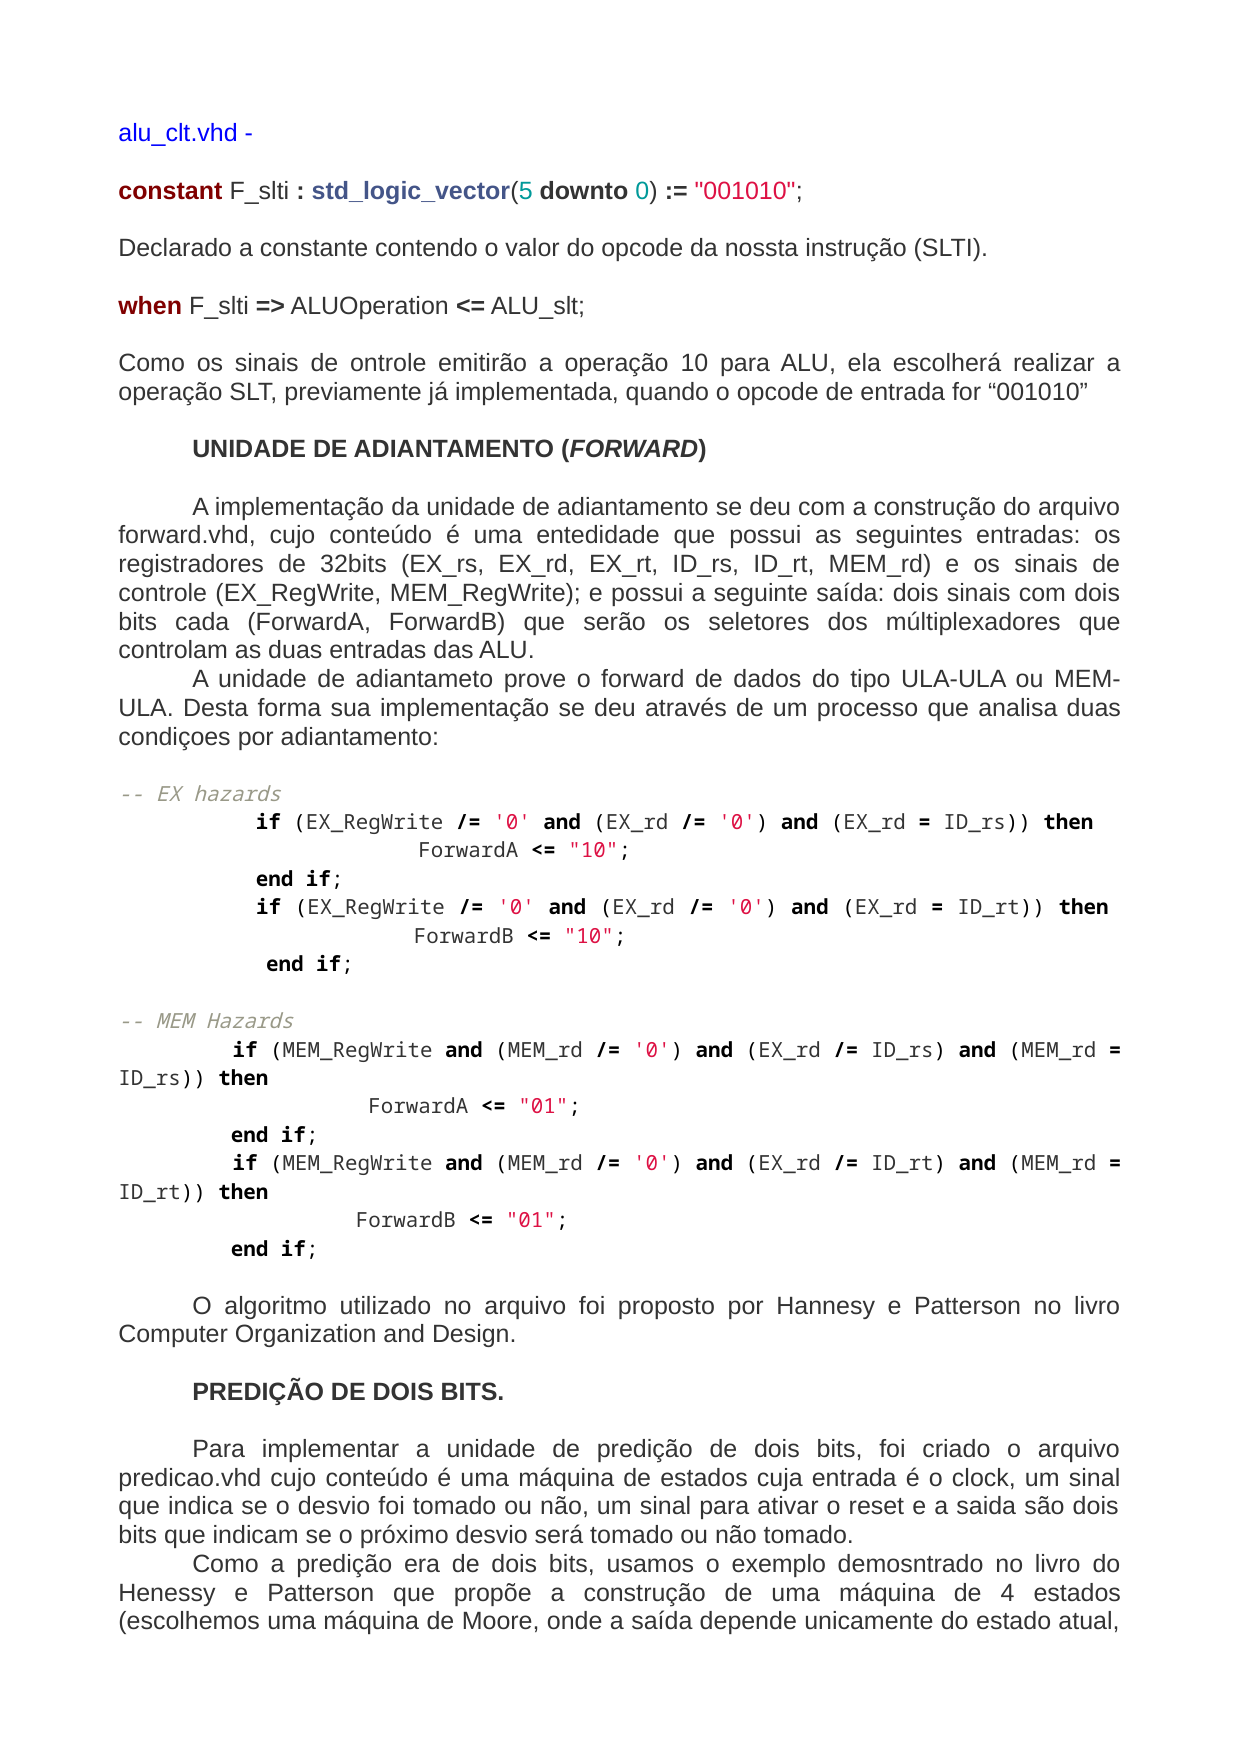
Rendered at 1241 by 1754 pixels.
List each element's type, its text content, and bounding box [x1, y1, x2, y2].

text O algoritmo utilizado no arquivo foi proposto por Hannesy e Patterson no livro Computer Organization and Design. [118, 1291, 1122, 1348]
text when F_slti => ALUOperation <= ALU_slt; [118, 291, 1122, 319]
text -- EX hazards [118, 779, 1122, 807]
text Como a predição era de dois bits, usamos o exemplo demosntrado no livro do Henessy e Patterson que propõe a construção de uma máquina de 4 estados (escolhemos uma máquina de Moore, onde a saída depende unicamente do estado atual, [118, 1549, 1122, 1635]
text end if; [118, 1120, 1122, 1148]
text -- MEM Hazards [118, 1006, 1122, 1035]
text ForwardA <= "01"; [118, 1092, 1122, 1120]
text if (MEM_RegWrite and (MEM_rd /= '0') and (EX_rd /= ID_rs) and (MEM_rd = ID_rs)) then [118, 1035, 1122, 1092]
text Declarado a constante contendo o valor do opcode da nossta instrução (SLTI). [118, 233, 1122, 262]
text alu_clt.vhd - [118, 118, 1122, 147]
text PREDIÇÃO DE DOIS BITS. [118, 1377, 1122, 1405]
text ForwardB <= "01"; [118, 1205, 1122, 1234]
text Para implementar a unidade de predição de dois bits, foi criado o arquivo predicao.vhd cujo conteúdo é uma máquina de estados cuja entrada é o clock, um sinal que indica se o desvio foi tomado ou não, um sinal para ativar o reset e a saida são dois bits que indicam se o próximo desvio será tomado ou não tomado. [118, 1434, 1122, 1549]
text if (EX_RegWrite /= '0' and (EX_rd /= '0') and (EX_rd = ID_rt)) then ForwardB <= "10"; [118, 892, 1122, 949]
text end if; [118, 1234, 1122, 1262]
text constant F_slti : std_logic_vector(5 downto 0) := "001010"; [118, 176, 1122, 204]
text A implementação da unidade de adiantamento se deu com a construção do arquivo forward.vhd, cujo conteúdo é uma entedidade que possui as seguintes entradas: os registradores de 32bits (EX_rs, EX_rd, EX_rt, ID_rs, ID_rt, MEM_rd) e os sinais de controle (EX_RegWrite, MEM_RegWrite); e possui a seguinte saída: dois sinais com dois bits cada (ForwardA, ForwardB) que serão os seletores dos múltiplexadores que controlam as duas entradas das ALU. [118, 492, 1122, 664]
text if (EX_RegWrite /= '0' and (EX_rd /= '0') and (EX_rd = ID_rs)) then [118, 807, 1122, 836]
text A unidade de adiantameto prove o forward de dados do tipo ULA-ULA ou MEM-ULA. Desta forma sua implementação se deu através de um processo que analisa duas condiçoes por adiantamento: [118, 664, 1122, 750]
text UNIDADE DE ADIANTAMENTO (FORWARD) [118, 434, 1122, 463]
text end if; [118, 949, 1122, 978]
text Como os sinais de ontrole emitirão a operação 10 para ALU, ela escolherá realizar a operação SLT, previamente já implementada, quando o opcode de entrada for “001010” [118, 348, 1122, 406]
text if (MEM_RegWrite and (MEM_rd /= '0') and (EX_rd /= ID_rt) and (MEM_rd = ID_rt)) then [118, 1148, 1122, 1205]
text end if; [118, 864, 1122, 892]
text ForwardA <= "10"; [118, 836, 1122, 864]
